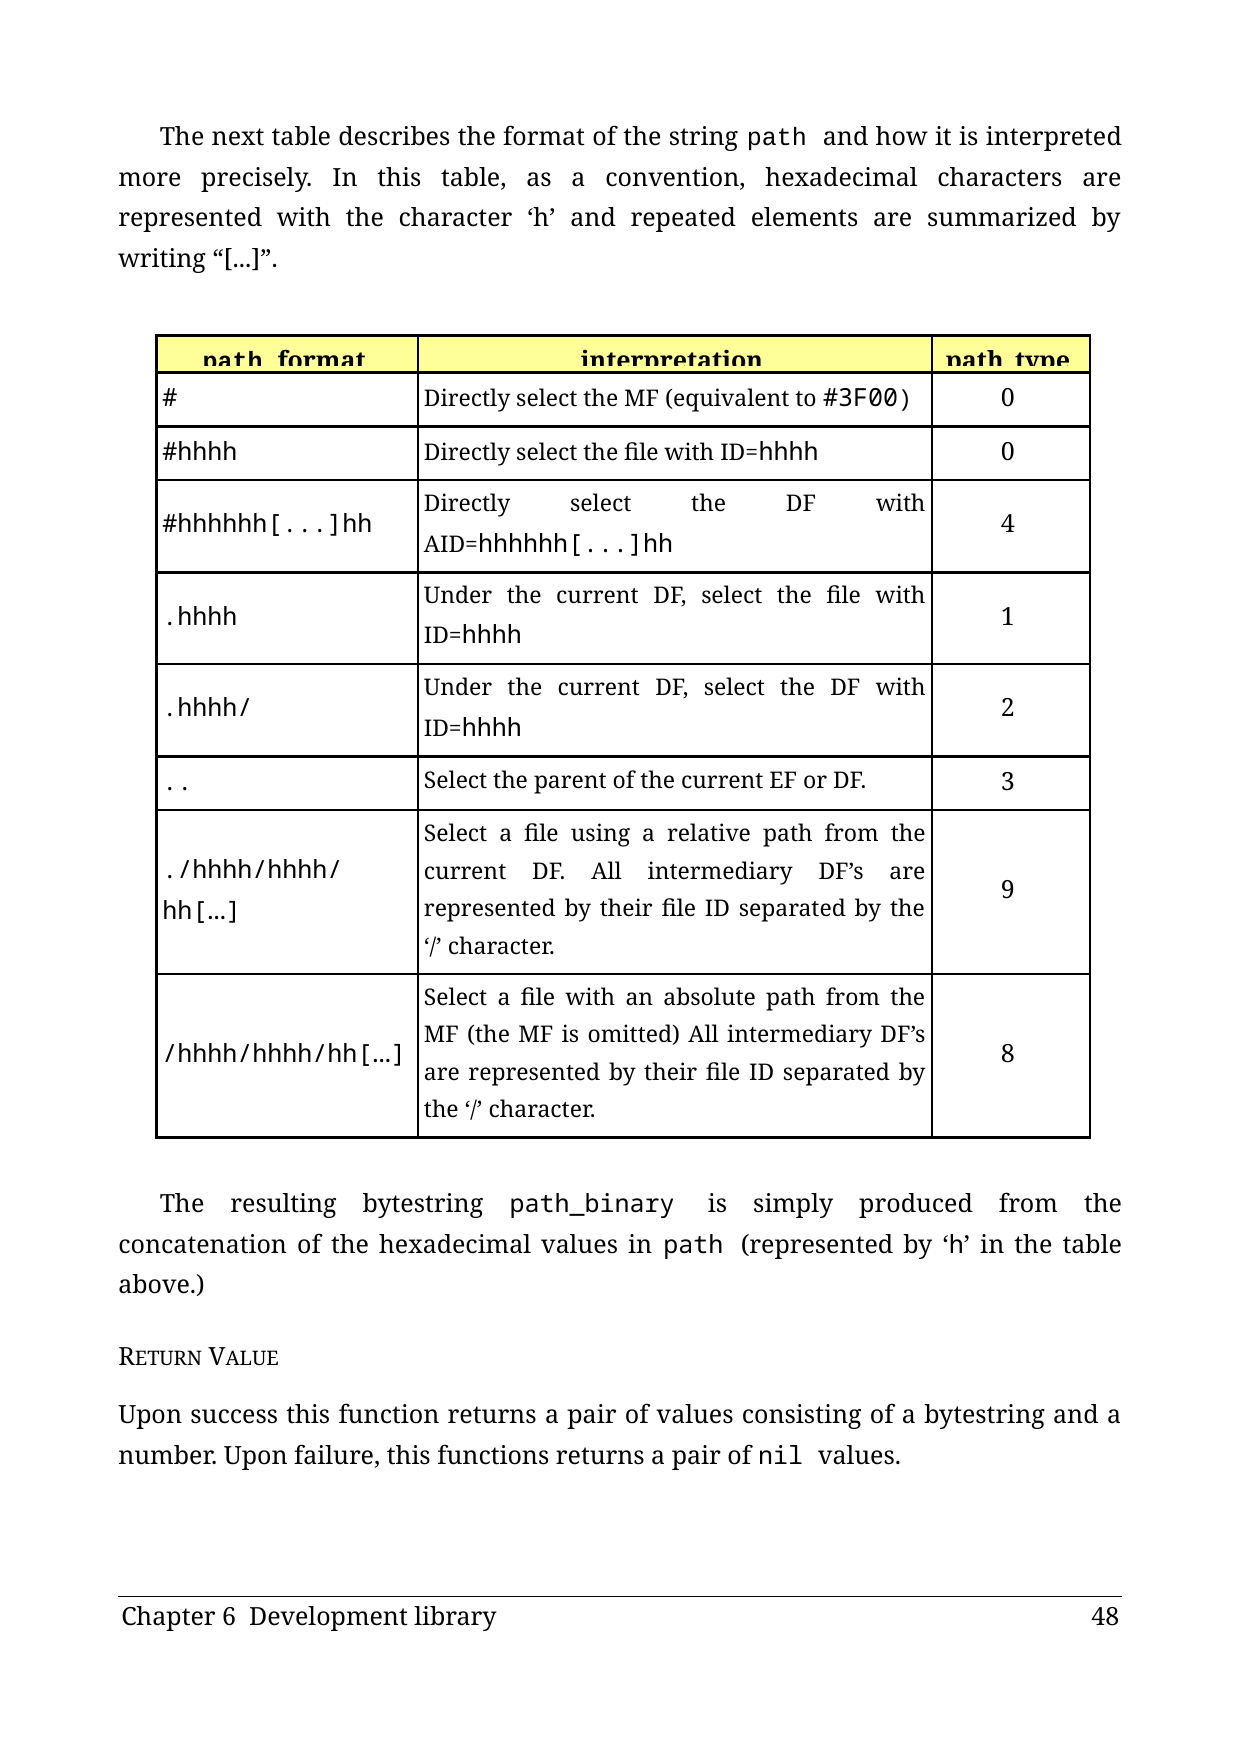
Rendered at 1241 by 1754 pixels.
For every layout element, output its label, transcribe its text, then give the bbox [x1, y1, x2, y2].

table_cell 0 [933, 428, 1089, 479]
table_header interpretation [419, 337, 931, 371]
table_cell Directly select the MF (equivalent to #3F00) [419, 374, 931, 425]
table_cell .hhhh/ [158, 665, 417, 755]
table_cell #hhhhhh[...]hh [158, 481, 417, 571]
table_header path format [158, 337, 417, 371]
table_cell /hhhh/hhhh/hh[...] [158, 975, 417, 1136]
table_cell 8 [933, 975, 1089, 1136]
table_header path_type [933, 337, 1089, 371]
table_cell Select a file using a relative path from the current DF. All intermediary DF’s are represented by their file ID separated by the ‘/’ character. [419, 811, 931, 972]
table_cell Directly select the file with ID=hhhh [419, 428, 931, 479]
table_cell Select the parent of the current EF or DF. [419, 758, 931, 809]
table_cell .hhhh [158, 574, 417, 663]
subtitle Return Value [118, 1339, 1122, 1373]
table_cell Directly select the DF with AID=hhhhhh[...]hh [419, 481, 931, 571]
table_cell #hhhh [158, 428, 417, 479]
table_cell Under the current DF, select the file with ID=hhhh [419, 574, 931, 663]
table_cell Select a file with an absolute path from the MF (the MF is omitted) All intermediary DF’s are represented by their file ID separated by the ‘/’ character. [419, 975, 931, 1136]
table_cell .. [158, 758, 417, 809]
table_cell ./hhhh/hhhh/hh[...] [158, 811, 417, 972]
table_cell 2 [933, 665, 1089, 755]
table_cell 0 [933, 374, 1089, 425]
table_cell Under the current DF, select the DF with ID=hhhh [419, 665, 931, 755]
table_cell # [158, 374, 417, 425]
table_cell 3 [933, 758, 1089, 809]
table_cell 9 [933, 811, 1089, 972]
table_cell 1 [933, 574, 1089, 663]
text The next table describes the format of the string path and how it is interpreted more precisely. In this table, as a convention, hexadecimal characters are represented with the character ‘h’ and repeated elements are summarized by writing “[...]”. [118, 118, 1122, 275]
text Upon success this function returns a pair of values consisting of a bytestring and a number. Upon failure, this functions returns a pair of nil values. [118, 1397, 1122, 1472]
text The resulting bytestring path_binary is simply produced from the concatenation of the hexadecimal values in path (represented by ‘h’ in the table above.) [118, 1185, 1122, 1301]
table_cell 4 [933, 481, 1089, 571]
